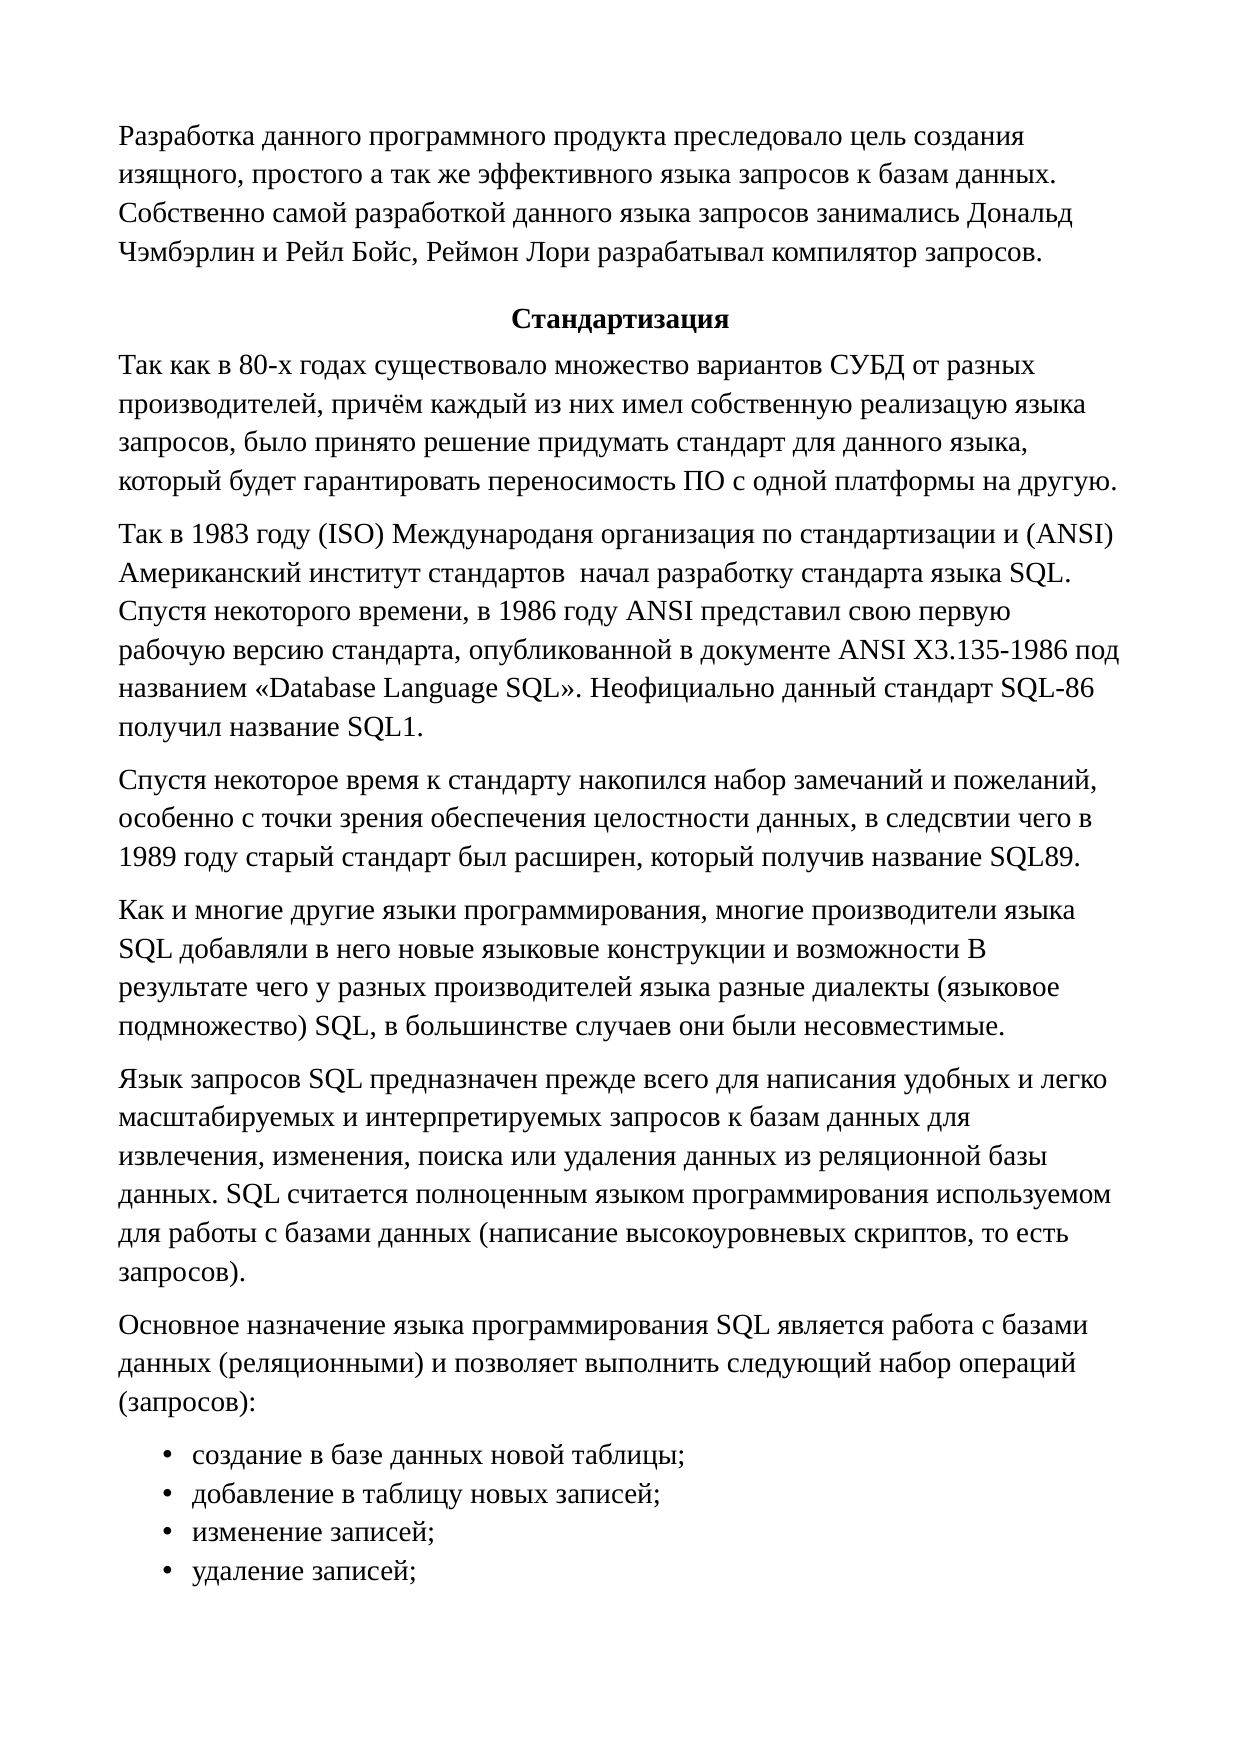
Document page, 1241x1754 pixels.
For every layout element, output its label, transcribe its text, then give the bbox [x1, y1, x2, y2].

text Язык запросов SQL предназначен прежде всего для написания удобных и легко масштабируемых и интерпретируемых запросов к базам данных для извлечения, изменения, поиска или удаления данных из реляционной базы данных. SQL считается полноценным языком программирования используемом для работы с базами данных (написание высокоуровневых скриптов, то есть запросов). [118, 1061, 1122, 1287]
list удаление записей; [162, 1553, 1122, 1587]
text Так в 1983 году (ISO) Международаня организация по стандартизации и (ANSI) Американский институт стандартов начал разработку стандарта языка SQL. Спустя некоторого времени, в 1986 году ANSI представил свою первую рабочую версию стандарта, опубликованной в документе ANSI X3.135-1986 под названием «Database Language SQL». Неофициально данный стандарт SQL-86 получил название SQL1. [118, 516, 1122, 742]
text Спустя некоторое время к стандарту накопился набор замечаний и пожеланий, особенно с точки зрения обеспечения целостности данных, в следсвтии чего в 1989 году старый стандарт был расширен, который получив название SQL89. [118, 762, 1122, 873]
text Разработка данного программного продукта преследовало цель создания изящного, простого а так же эффективного языка запросов к базам данных. Собственно самой разработкой данного языка запросов занимались Дональд Чэмбэрлин и Рейл Бойс, Реймон Лори разрабатывал компилятор запросов. [118, 118, 1122, 267]
list добавление в таблицу новых записей; [162, 1476, 1122, 1509]
text Основное назначение языка программирования SQL является работа с базами данных (реляционными) и позволяет выполнить следующий набор операций (запросов): [118, 1307, 1122, 1417]
subtitle Стандартизация [118, 301, 1122, 335]
text Как и многие другие языки программирования, многие производители языка SQL добавляли в него новые языковые конструкции и возможности В результате чего у разных производителей языка разные диалекты (языковое подмножество) SQL, в большинстве случаев они были несовместимые. [118, 892, 1122, 1041]
text Так как в 80-х годах существовало множество вариантов СУБД от разных производителей, причём каждый из них имел собственную реализацую языка запросов, было принято решение придумать стандарт для данного языка, который будет гарантировать переносимость ПО с одной платформы на другую. [118, 347, 1122, 497]
list создание в базе данных новой таблицы; [162, 1437, 1122, 1471]
list изменение записей; [162, 1514, 1122, 1548]
